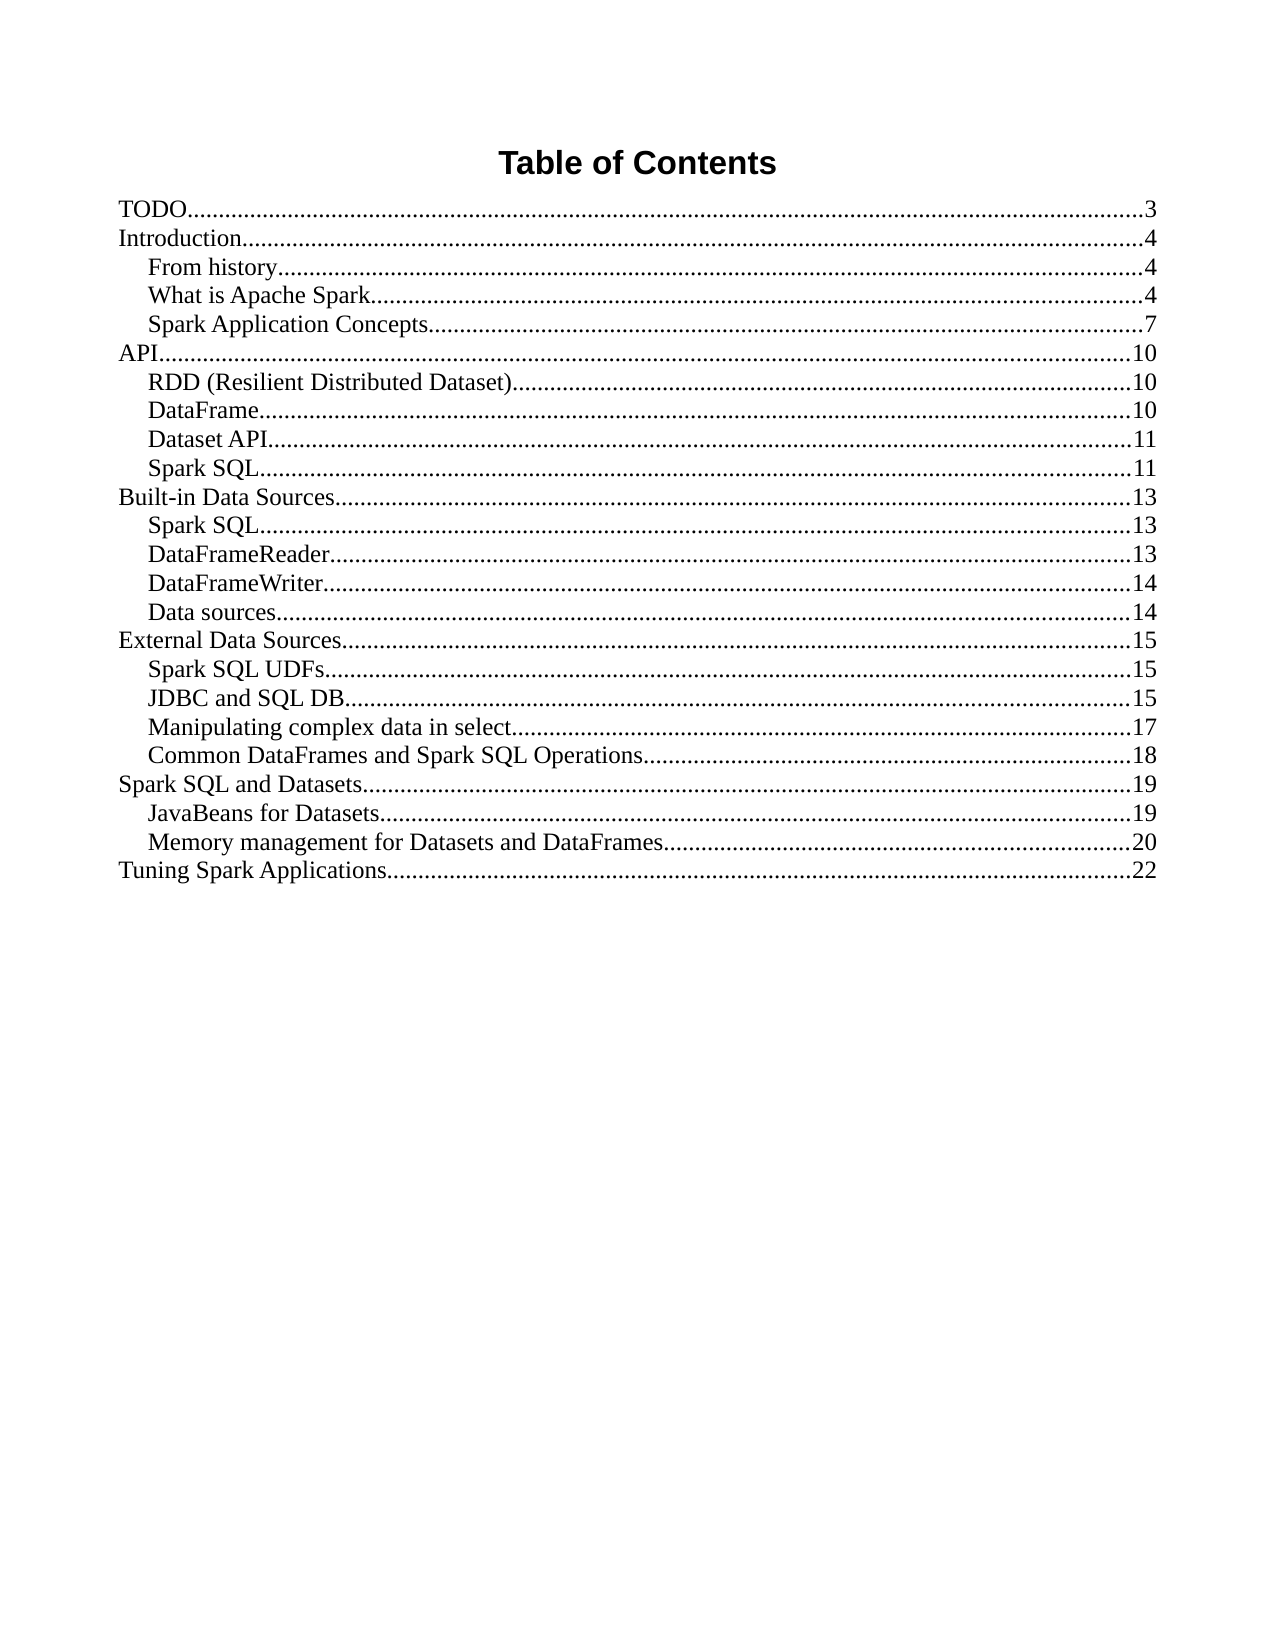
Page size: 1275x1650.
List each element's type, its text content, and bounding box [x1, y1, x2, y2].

text JDBC and SQL DB 15 [148, 683, 1157, 712]
text Data sources 14 [148, 597, 1157, 625]
text Introduction 4 [118, 223, 1157, 252]
text Tuning Spark Applications 22 [118, 855, 1157, 884]
text Spark SQL 13 [148, 510, 1157, 539]
text Manipulating complex data in select 17 [148, 712, 1157, 740]
text What is Apache Spark 4 [148, 280, 1157, 309]
text JavaBeans for Datasets 19 [148, 798, 1157, 827]
text Memory management for Datasets and DataFrames 20 [148, 827, 1157, 855]
text External Data Sources 15 [118, 625, 1157, 654]
text TODO 3 [118, 194, 1157, 223]
text RDD (Resilient Distributed Dataset) 10 [148, 367, 1157, 395]
text Spark SQL UDFs 15 [148, 654, 1157, 683]
text API 10 [118, 338, 1157, 367]
text Spark Application Concepts 7 [148, 309, 1157, 338]
text From history 4 [148, 252, 1157, 280]
text Spark SQL and Datasets 19 [118, 769, 1157, 798]
text Dataset API 11 [148, 424, 1157, 453]
text DataFrameWriter 14 [148, 568, 1157, 597]
text DataFrame 10 [148, 395, 1157, 424]
text DataFrameReader 13 [148, 539, 1157, 568]
text Built-in Data Sources 13 [118, 482, 1157, 510]
text Common DataFrames and Spark SQL Operations 18 [148, 740, 1157, 769]
text Spark SQL 11 [148, 453, 1157, 482]
subtitle Table of Contents [118, 143, 1157, 182]
